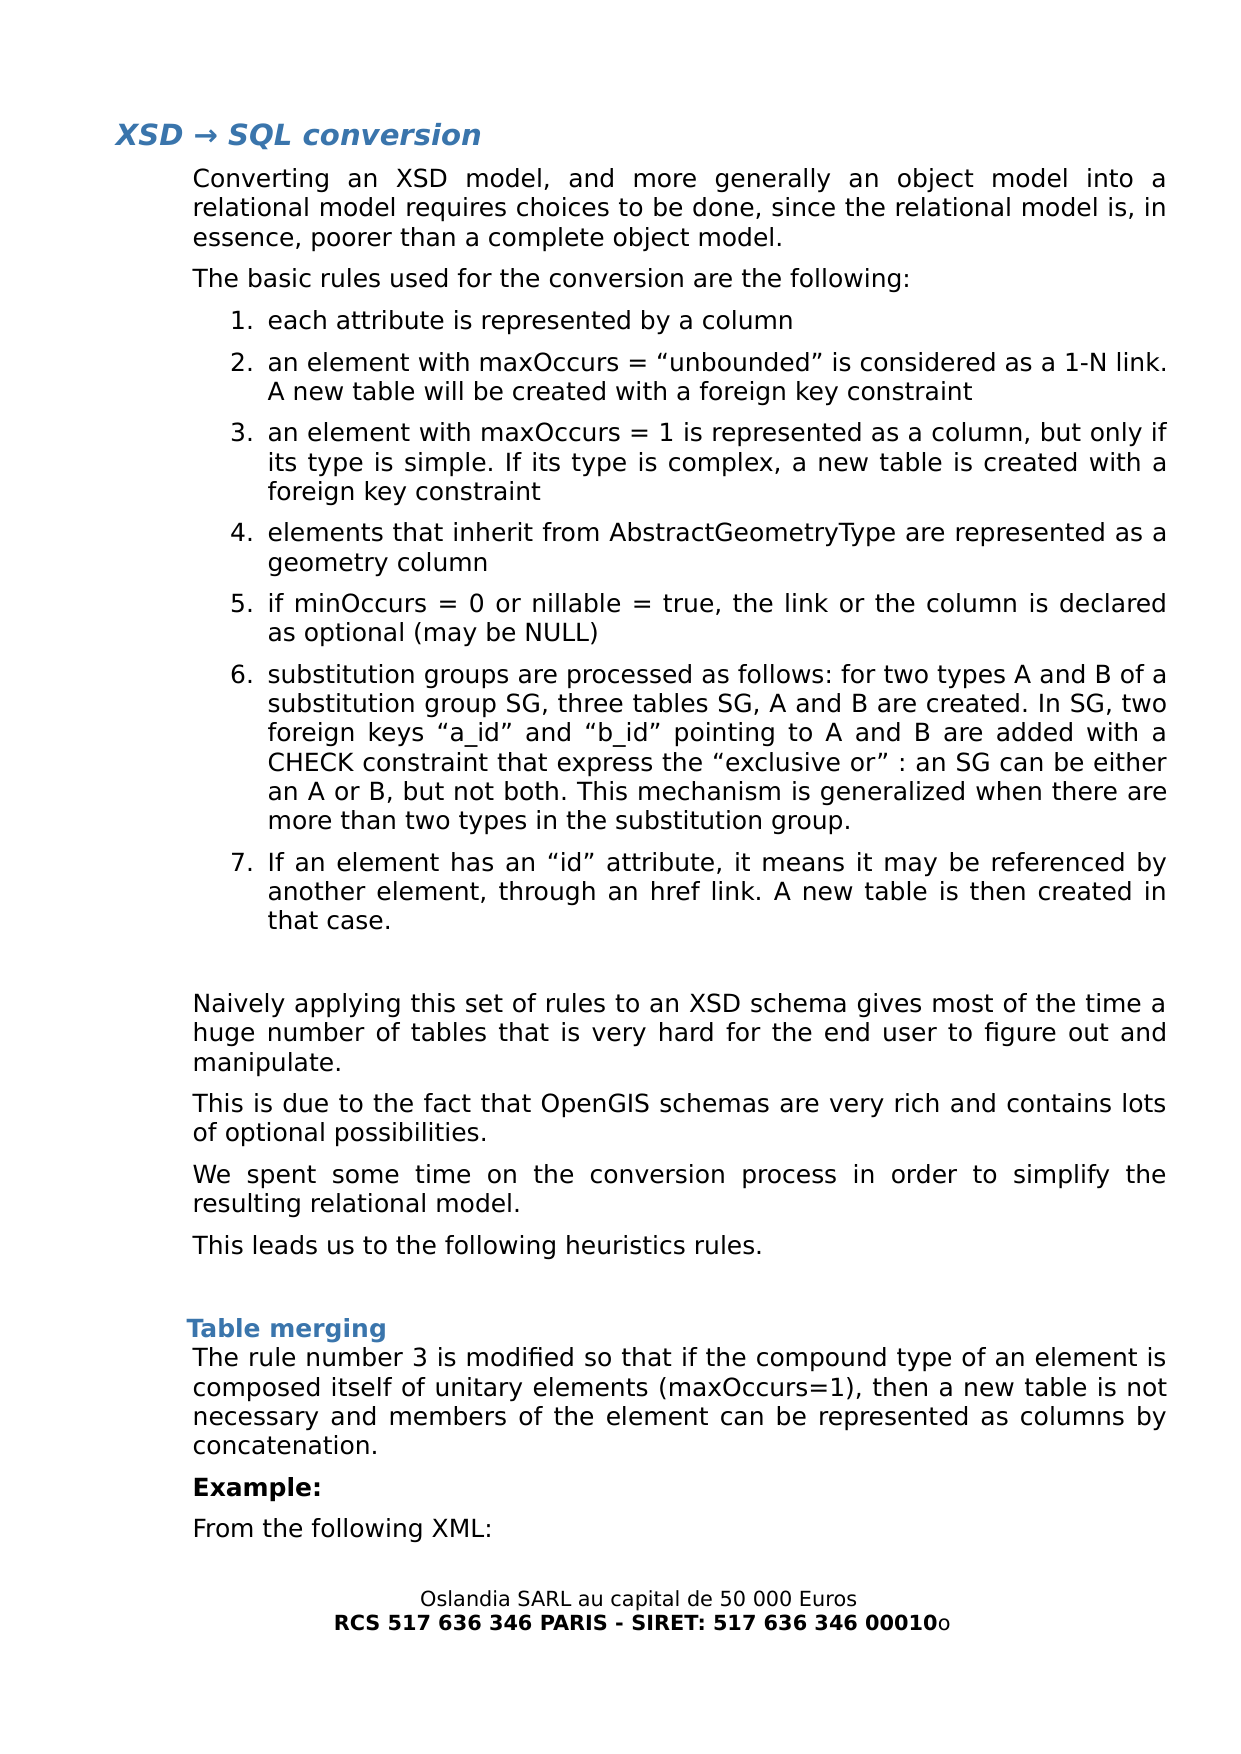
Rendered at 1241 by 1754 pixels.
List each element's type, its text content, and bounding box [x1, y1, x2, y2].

text Naively applying this set of rules to an XSD schema gives most of the time a huge number of tables that is very hard for the end user to figure out and manipulate. [192, 989, 1168, 1077]
list each attribute is represented by a column [230, 306, 1168, 335]
text Example: [192, 1473, 1168, 1502]
text From the following XML: [192, 1514, 1168, 1544]
list elements that inherit from AbstractGeometryType are represented as a geometry column [230, 519, 1168, 577]
subtitle Table merging [186, 1314, 1168, 1344]
list an element with maxOccurs = 1 is represented as a column, but only if its type is simple. If its type is complex, a new table is created with a foreign key constraint [230, 419, 1168, 506]
text The basic rules used for the conversion are the following: [192, 264, 1168, 294]
text Converting an XSD model, and more generally an object model into a relational model requires choices to be done, since the relational model is, in essence, poorer than a complete object model. [192, 164, 1168, 252]
list if minOccurs = 0 or nillable = true, the link or the column is declared as optional (may be NULL) [230, 589, 1168, 648]
text This leads us to the following heuristics rules. [192, 1231, 1168, 1260]
text We spent some time on the conversion process in order to simplify the resulting relational model. [192, 1160, 1168, 1219]
list an element with maxOccurs = “unbounded” is considered as a 1-N link. A new table will be created with a foreign key constraint [230, 348, 1168, 406]
subtitle XSD → SQL conversion [116, 118, 1168, 152]
text This is due to the fact that OpenGIS schemas are very rich and contains lots of optional possibilities. [192, 1089, 1168, 1148]
text The rule number 3 is modified so that if the compound type of an element is composed itself of unitary elements (maxOccurs=1), then a new table is not necessary and members of the element can be represented as columns by concatenation. [192, 1344, 1168, 1460]
list If an element has an “id” attribute, it means it may be referenced by another element, through an href link. A new table is then created in that case. [230, 848, 1168, 935]
list substitution groups are processed as follows: for two types A and B of a substitution group SG, three tables SG, A and B are created. In SG, two foreign keys “a_id” and “b_id” pointing to A and B are added with a CHECK constraint that express the “exclusive or” : an SG can be either an A or B, but not both. This mechanism is generalized when there are more than two types in the substitution group. [230, 660, 1168, 835]
